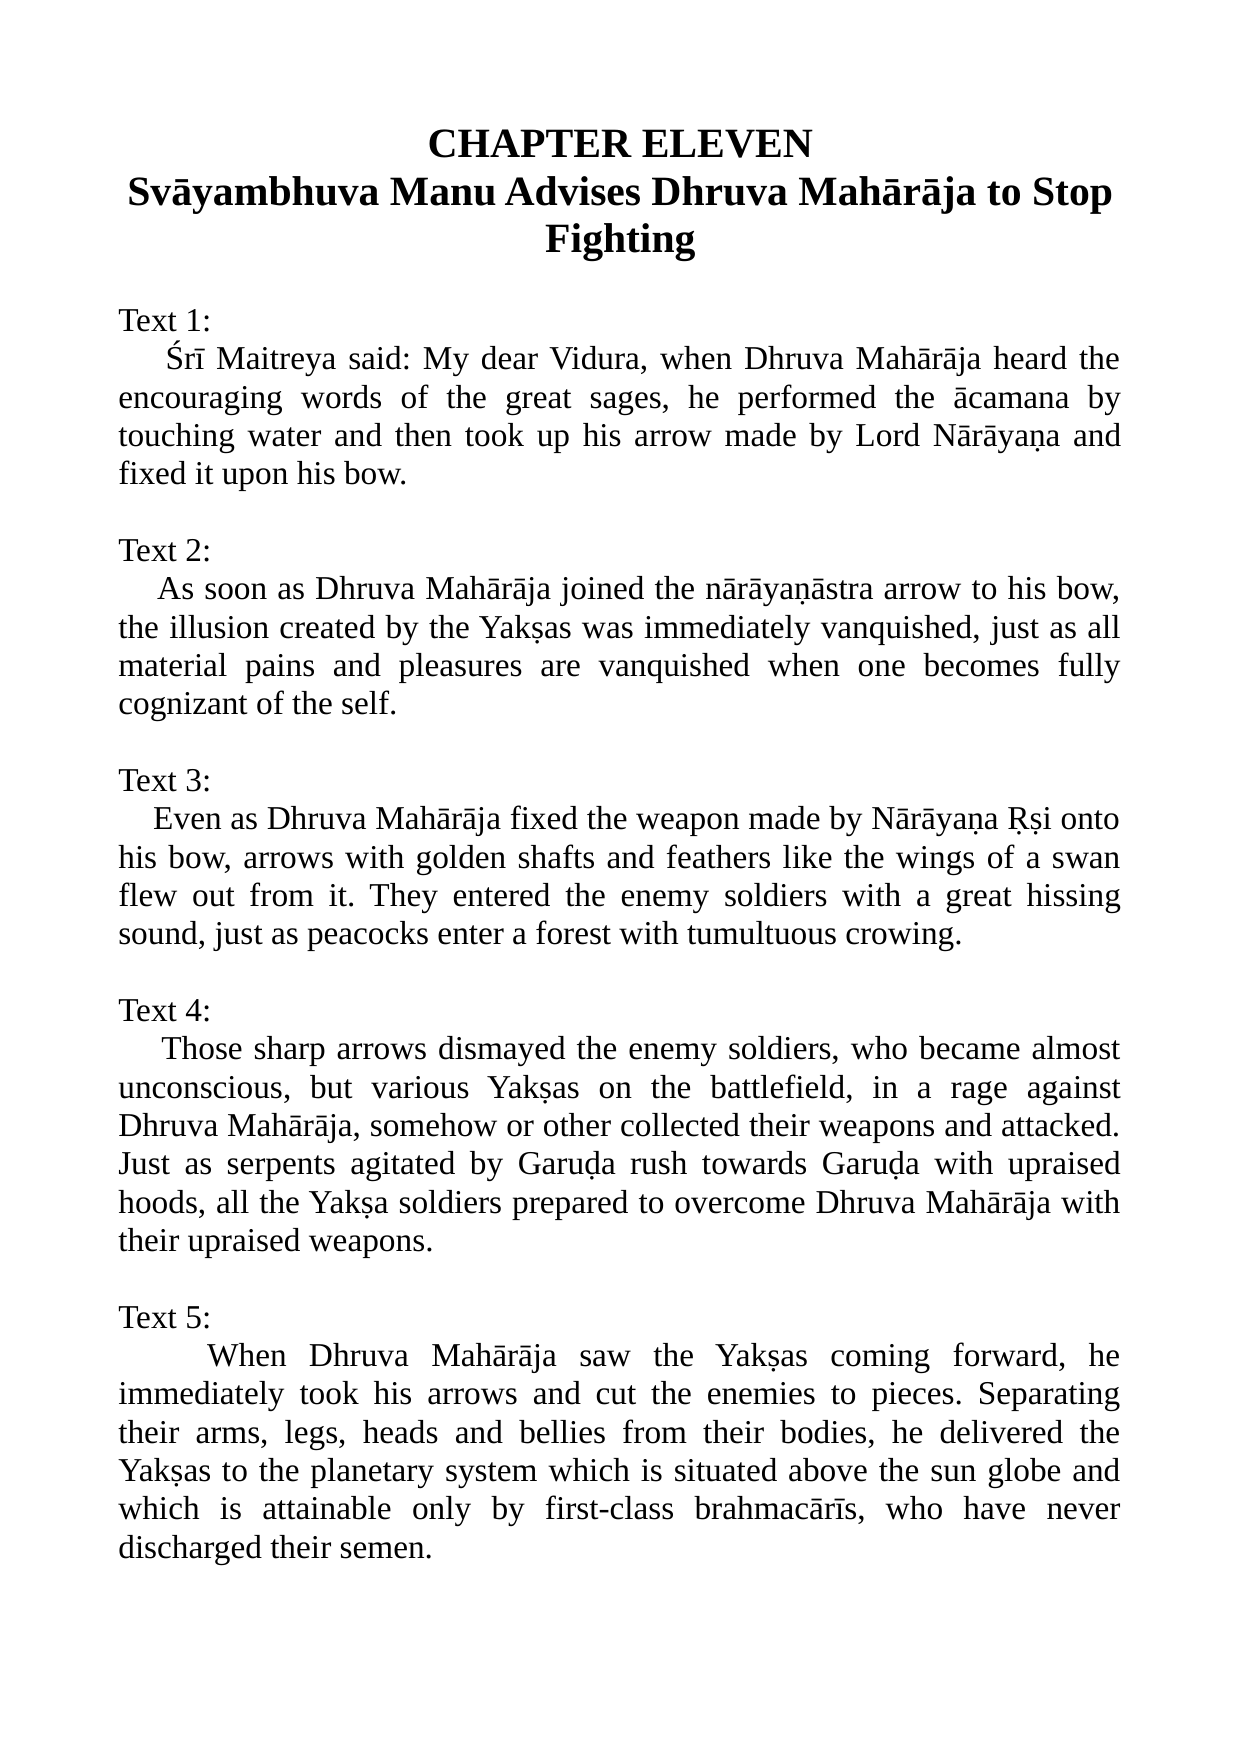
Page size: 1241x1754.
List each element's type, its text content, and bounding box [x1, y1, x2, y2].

text Text 5: [118, 1297, 1122, 1335]
text CHAPTER ELEVEN [118, 118, 1122, 166]
text Those sharp arrows dismayed the enemy soldiers, who became almost unconscious, but various Yakṣas on the battlefield, in a rage against Dhruva Mahārāja, somehow or other collected their weapons and attacked. Just as serpents agitated by Garuḍa rush towards Garuḍa with upraised hoods, all the Yakṣa soldiers prepared to overcome Dhruva Mahārāja with their upraised weapons. [118, 1028, 1122, 1258]
text Svāyambhuva Manu Advises Dhruva Mahārāja to Stop Fighting [118, 166, 1122, 262]
text Text 1: [118, 300, 1122, 338]
text Even as Dhruva Mahārāja fixed the weapon made by Nārāyaṇa Ṛṣi onto his bow, arrows with golden shafts and feathers like the wings of a swan flew out from it. They entered the enemy soldiers with a great hissing sound, just as peacocks enter a forest with tumultuous crowing. [118, 798, 1122, 952]
text Text 3: [118, 760, 1122, 798]
text Text 4: [118, 990, 1122, 1028]
text As soon as Dhruva Mahārāja joined the nārāyaṇāstra arrow to his bow, the illusion created by the Yakṣas was immediately vanquished, just as all material pains and pleasures are vanquished when one becomes fully cognizant of the self. [118, 568, 1122, 722]
text Text 2: [118, 530, 1122, 568]
text Śrī Maitreya said: My dear Vidura, when Dhruva Mahārāja heard the encouraging words of the great sages, he performed the ācamana by touching water and then took up his arrow made by Lord Nārāyaṇa and fixed it upon his bow. [118, 338, 1122, 492]
text When Dhruva Mahārāja saw the Yakṣas coming forward, he immediately took his arrows and cut the enemies to pieces. Separating their arms, legs, heads and bellies from their bodies, he delivered the Yakṣas to the planetary system which is situated above the sun globe and which is attainable only by first-class brahmacārīs, who have never discharged their semen. [118, 1335, 1122, 1565]
